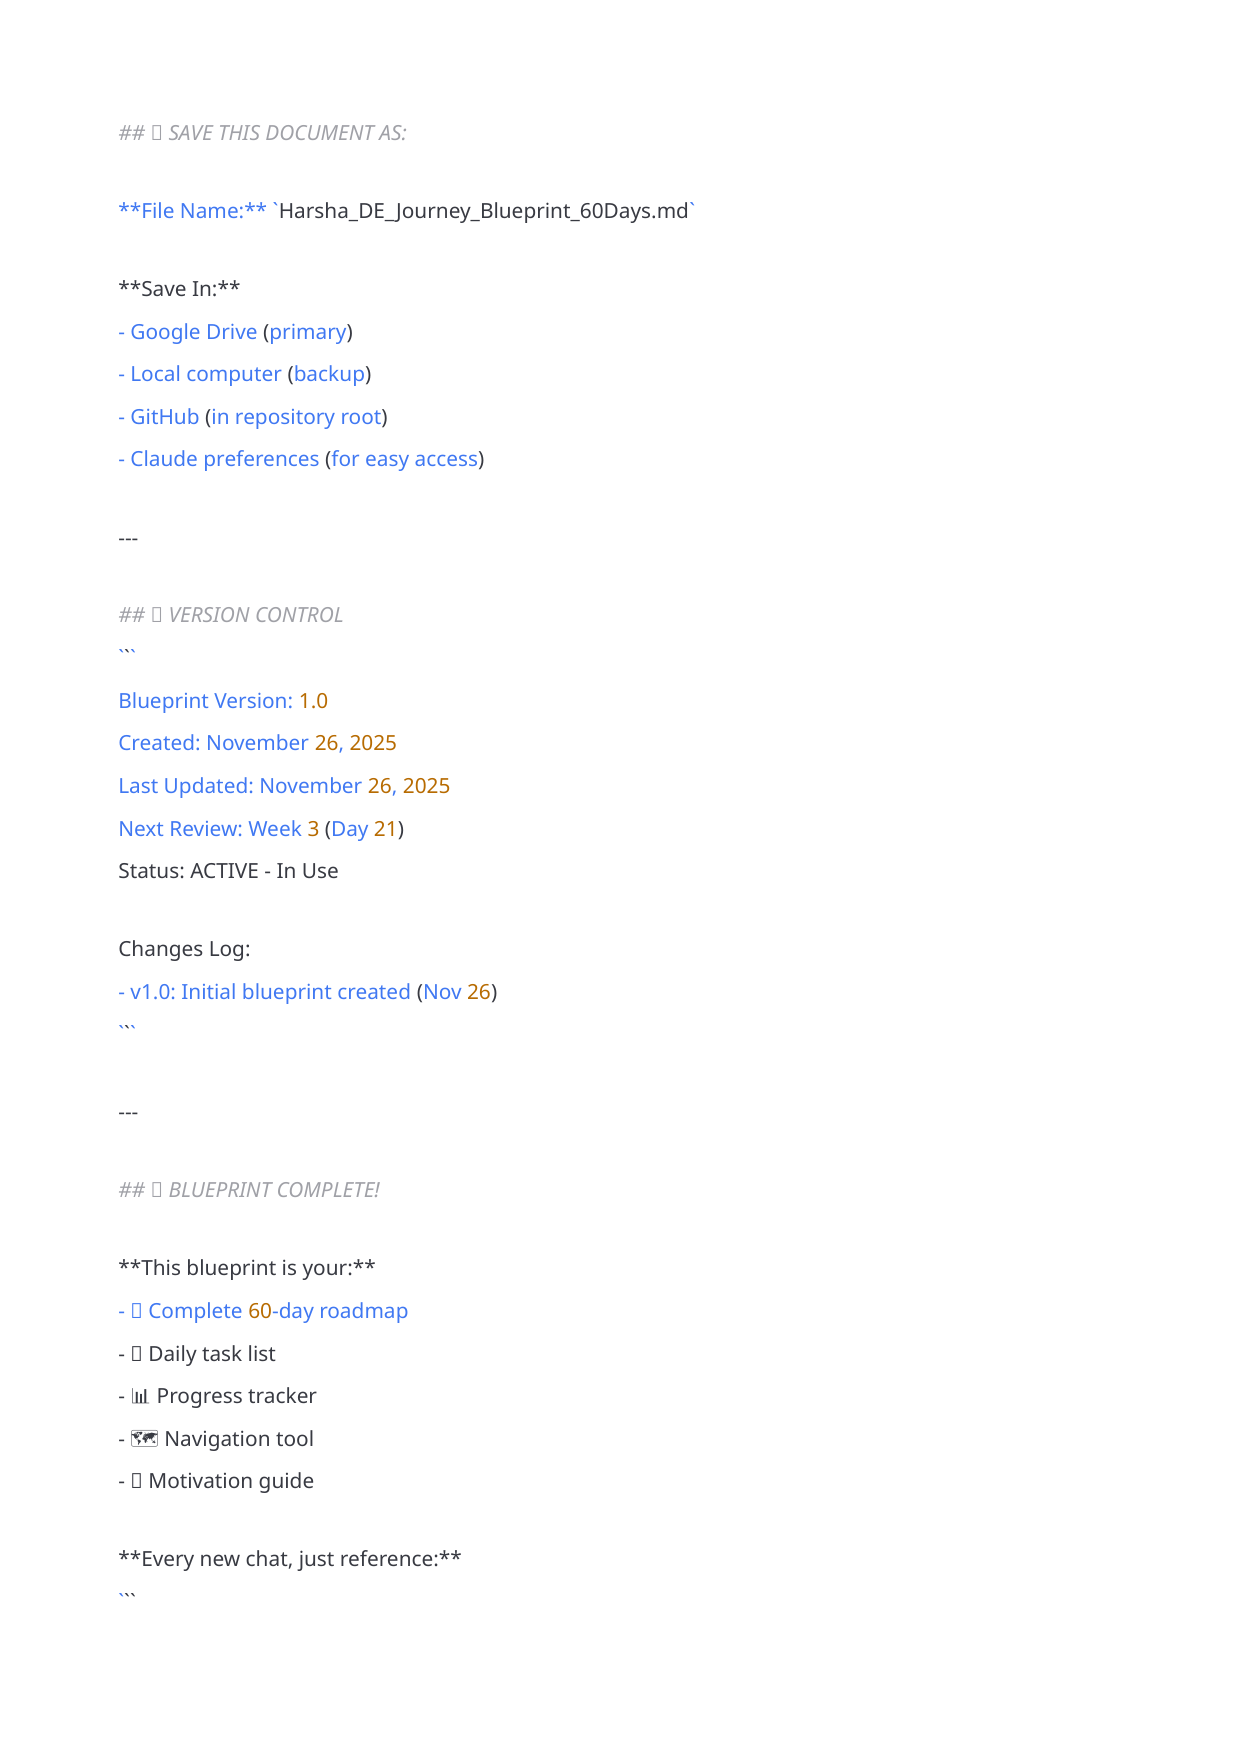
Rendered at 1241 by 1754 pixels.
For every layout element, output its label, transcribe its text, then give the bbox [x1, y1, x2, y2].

text **Save In:** [118, 274, 1122, 303]
text Changes Log: [118, 934, 1122, 963]
text - GitHub (in repository root) [118, 402, 1122, 430]
text ``` [118, 643, 1122, 672]
text **Every new chat, just reference:** [118, 1544, 1122, 1573]
text ``` [118, 1019, 1122, 1048]
text Blueprint Version: 1.0 [118, 686, 1122, 714]
text Status: ACTIVE - In Use [118, 856, 1122, 885]
text - 🗺️ Navigation tool [118, 1424, 1122, 1452]
text - 📊 Progress tracker [118, 1381, 1122, 1410]
text - 💪 Motivation guide [118, 1467, 1122, 1495]
text --- [118, 523, 1122, 551]
text ## ✅ BLUEPRINT COMPLETE! [118, 1176, 1122, 1204]
text - 📅 Complete 60-day roadmap [118, 1296, 1122, 1324]
text --- [118, 1097, 1122, 1126]
text Created: November 26, 2025 [118, 728, 1122, 757]
text **This blueprint is your:** [118, 1253, 1122, 1282]
text Next Review: Week 3 (Day 21) [118, 814, 1122, 842]
text - 🎯 Daily task list [118, 1339, 1122, 1367]
text ``` [118, 1587, 1122, 1616]
text - Local computer (backup) [118, 359, 1122, 388]
text ## 📄 SAVE THIS DOCUMENT AS: [118, 118, 1122, 147]
text - v1.0: Initial blueprint created (Nov 26) [118, 977, 1122, 1005]
text - Google Drive (primary) [118, 317, 1122, 345]
text **File Name:** `Harsha_DE_Journey_Blueprint_60Days.md` [118, 196, 1122, 224]
text ## 🎯 VERSION CONTROL [118, 601, 1122, 629]
text - Claude preferences (for easy access) [118, 444, 1122, 473]
text Last Updated: November 26, 2025 [118, 771, 1122, 799]
